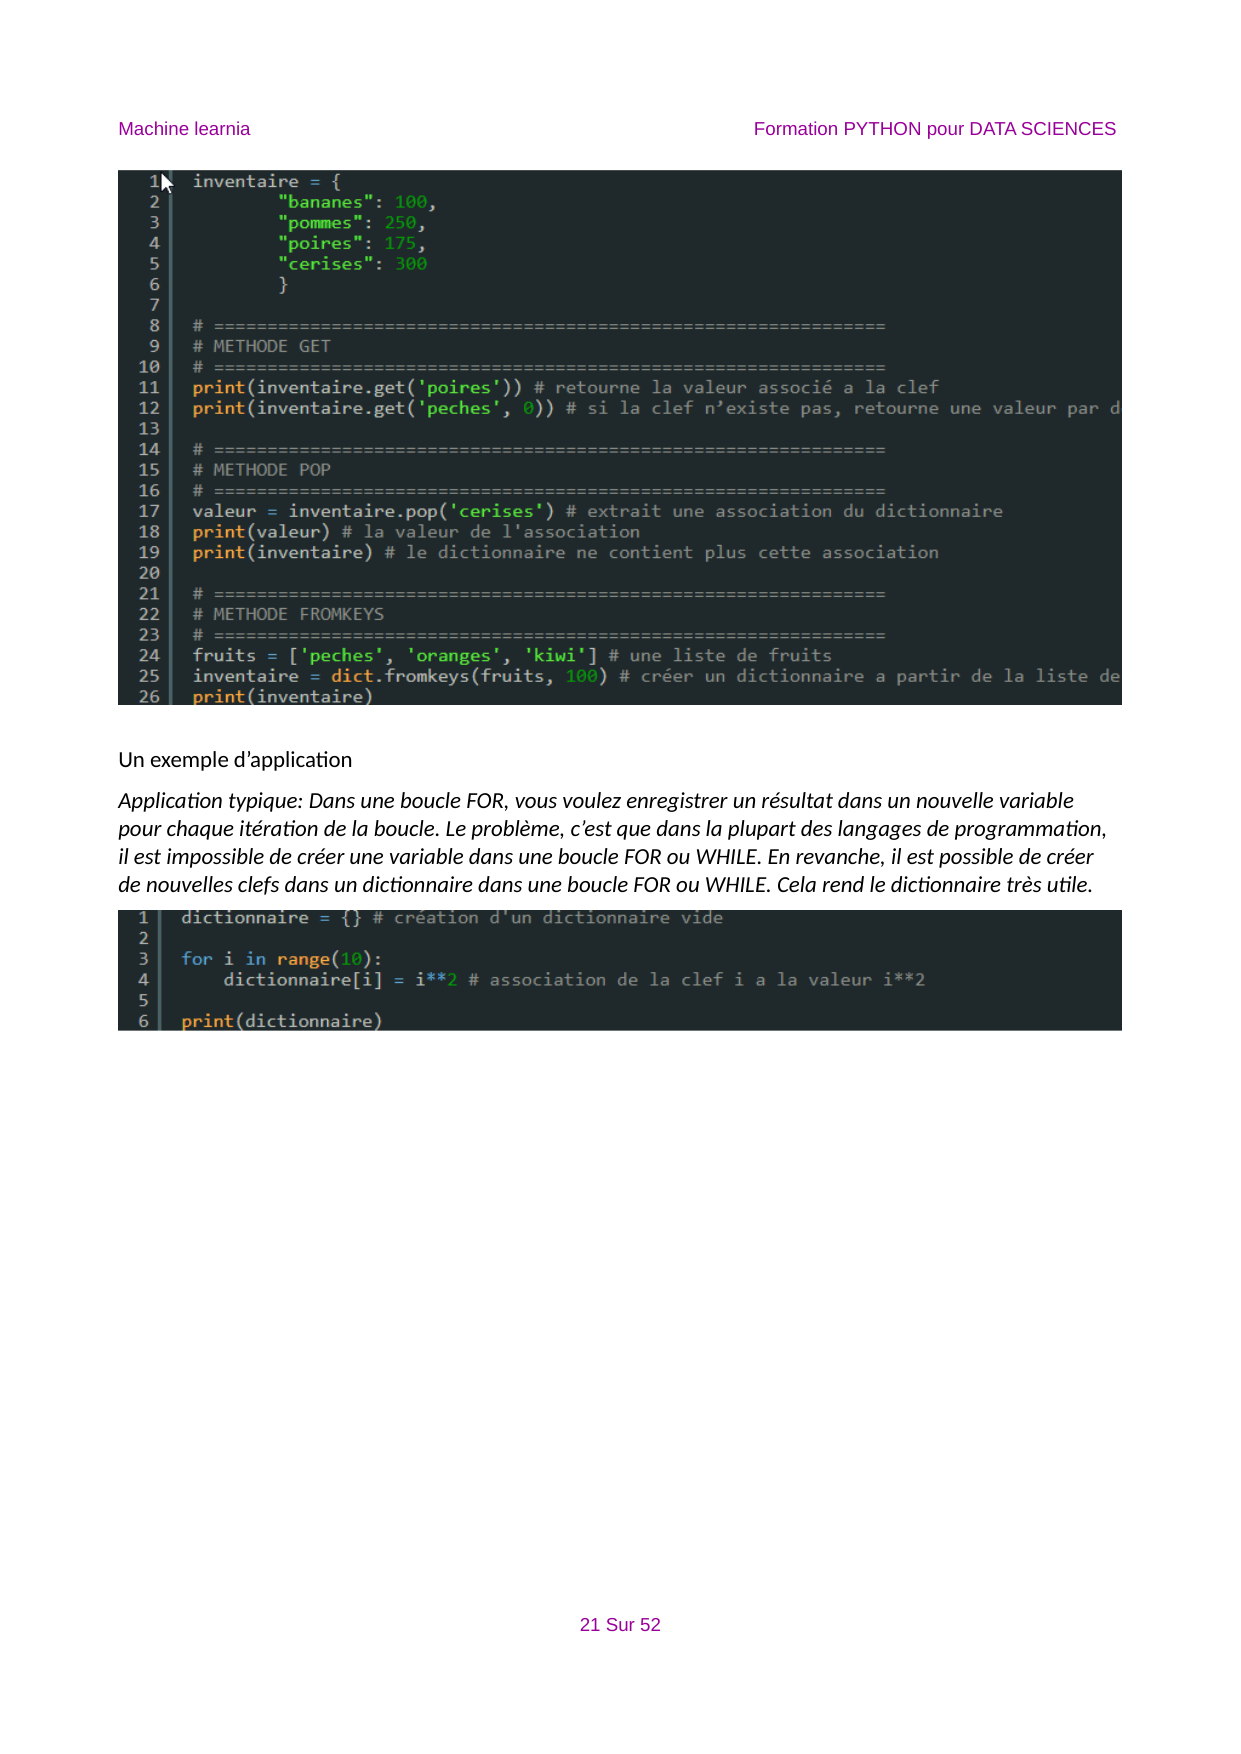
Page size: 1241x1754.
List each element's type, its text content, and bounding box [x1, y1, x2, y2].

text Application typique: Dans une boucle FOR, vous voulez enregistrer un résultat dans un nouvelle variable pour chaque itération de la boucle. Le problème, c’est que dans la plupart des langages de programmation, il est impossible de créer une variable dans une boucle FOR ou WHILE. En revanche, il est possible de créer de nouvelles clefs dans un dictionnaire dans une boucle FOR ou WHILE. Cela rend le dictionnaire très utile. [118, 786, 1122, 898]
picture [118, 169, 1122, 705]
picture [118, 910, 1122, 1032]
text Un exemple d’application [118, 746, 1122, 773]
